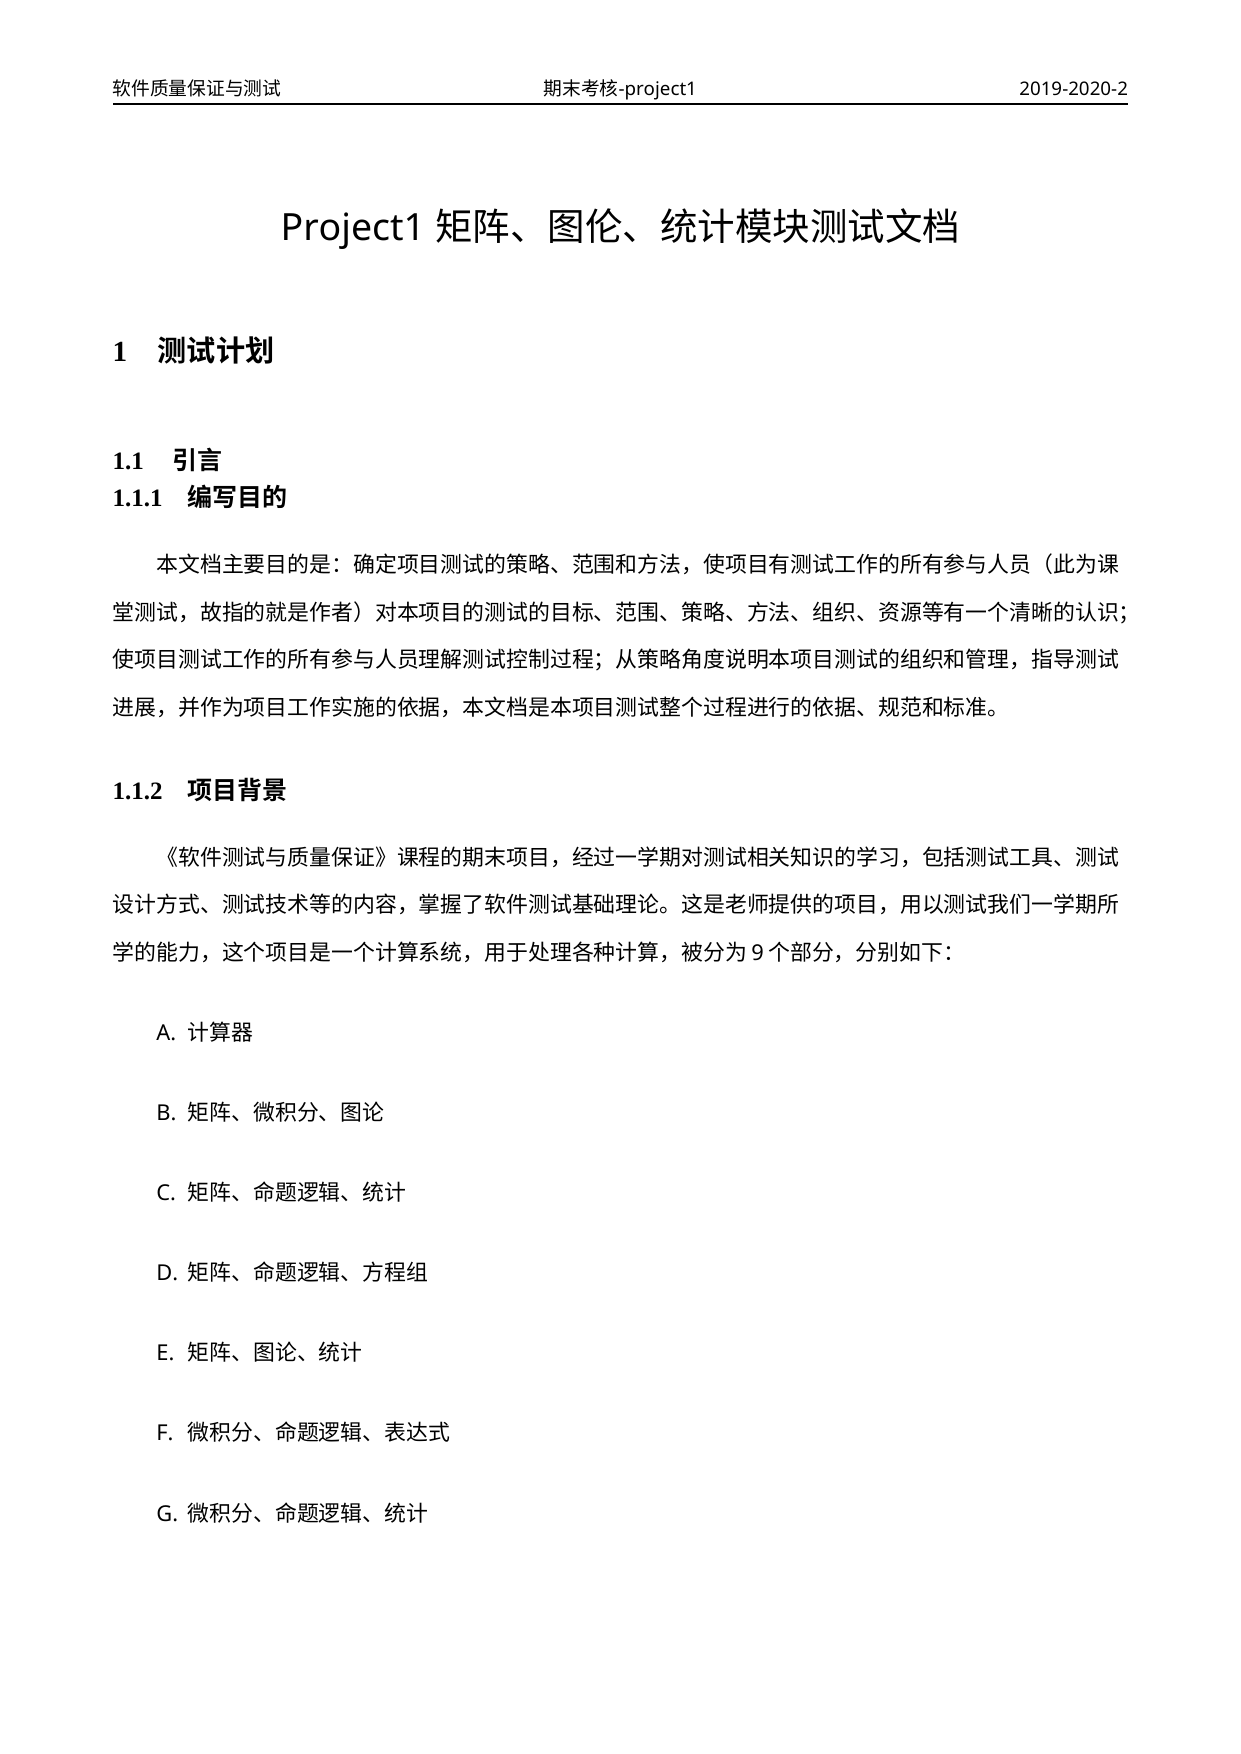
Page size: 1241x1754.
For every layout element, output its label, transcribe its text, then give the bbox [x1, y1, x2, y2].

text 本文档主要目的是：确定项目测试的策略、范围和方法，使项目有测试工作的所有参与人员（此为课堂测试，故指的就是作者）对本项目的测试的目标、范围、策略、方法、组织、资源等有一个清晰的认识；使项目测试工作的所有参与人员理解测试控制过程；从策略角度说明本项目测试的组织和管理，指导测试进展，并作为项目工作实施的依据，本文档是本项目测试整个过程进行的依据、规范和标准。 [112, 547, 1128, 721]
subtitle 项目背景 [112, 770, 1128, 807]
text Project1 矩阵、图伦、统计模块测试文档 [112, 197, 1128, 251]
list 矩阵、图论、统计 [112, 1335, 1128, 1367]
list 微积分、命题逻辑、统计 [112, 1496, 1128, 1527]
subtitle 编写目的 [112, 477, 1128, 515]
list 计算器 [112, 1015, 1128, 1047]
subtitle 引言 [112, 440, 1128, 477]
text 《软件测试与质量保证》课程的期末项目，经过一学期对测试相关知识的学习，包括测试工具、测试设计方式、测试技术等的内容，掌握了软件测试基础理论。这是老师提供的项目，用以测试我们一学期所学的能力，这个项目是一个计算系统，用于处理各种计算，被分为9个部分，分别如下： [112, 840, 1128, 967]
list 矩阵、命题逻辑、方程组 [112, 1255, 1128, 1287]
list 矩阵、微积分、图论 [112, 1095, 1128, 1127]
list 微积分、命题逻辑、表达式 [112, 1415, 1128, 1447]
list 矩阵、命题逻辑、统计 [112, 1175, 1128, 1207]
subtitle 测试计划 [112, 311, 1128, 386]
